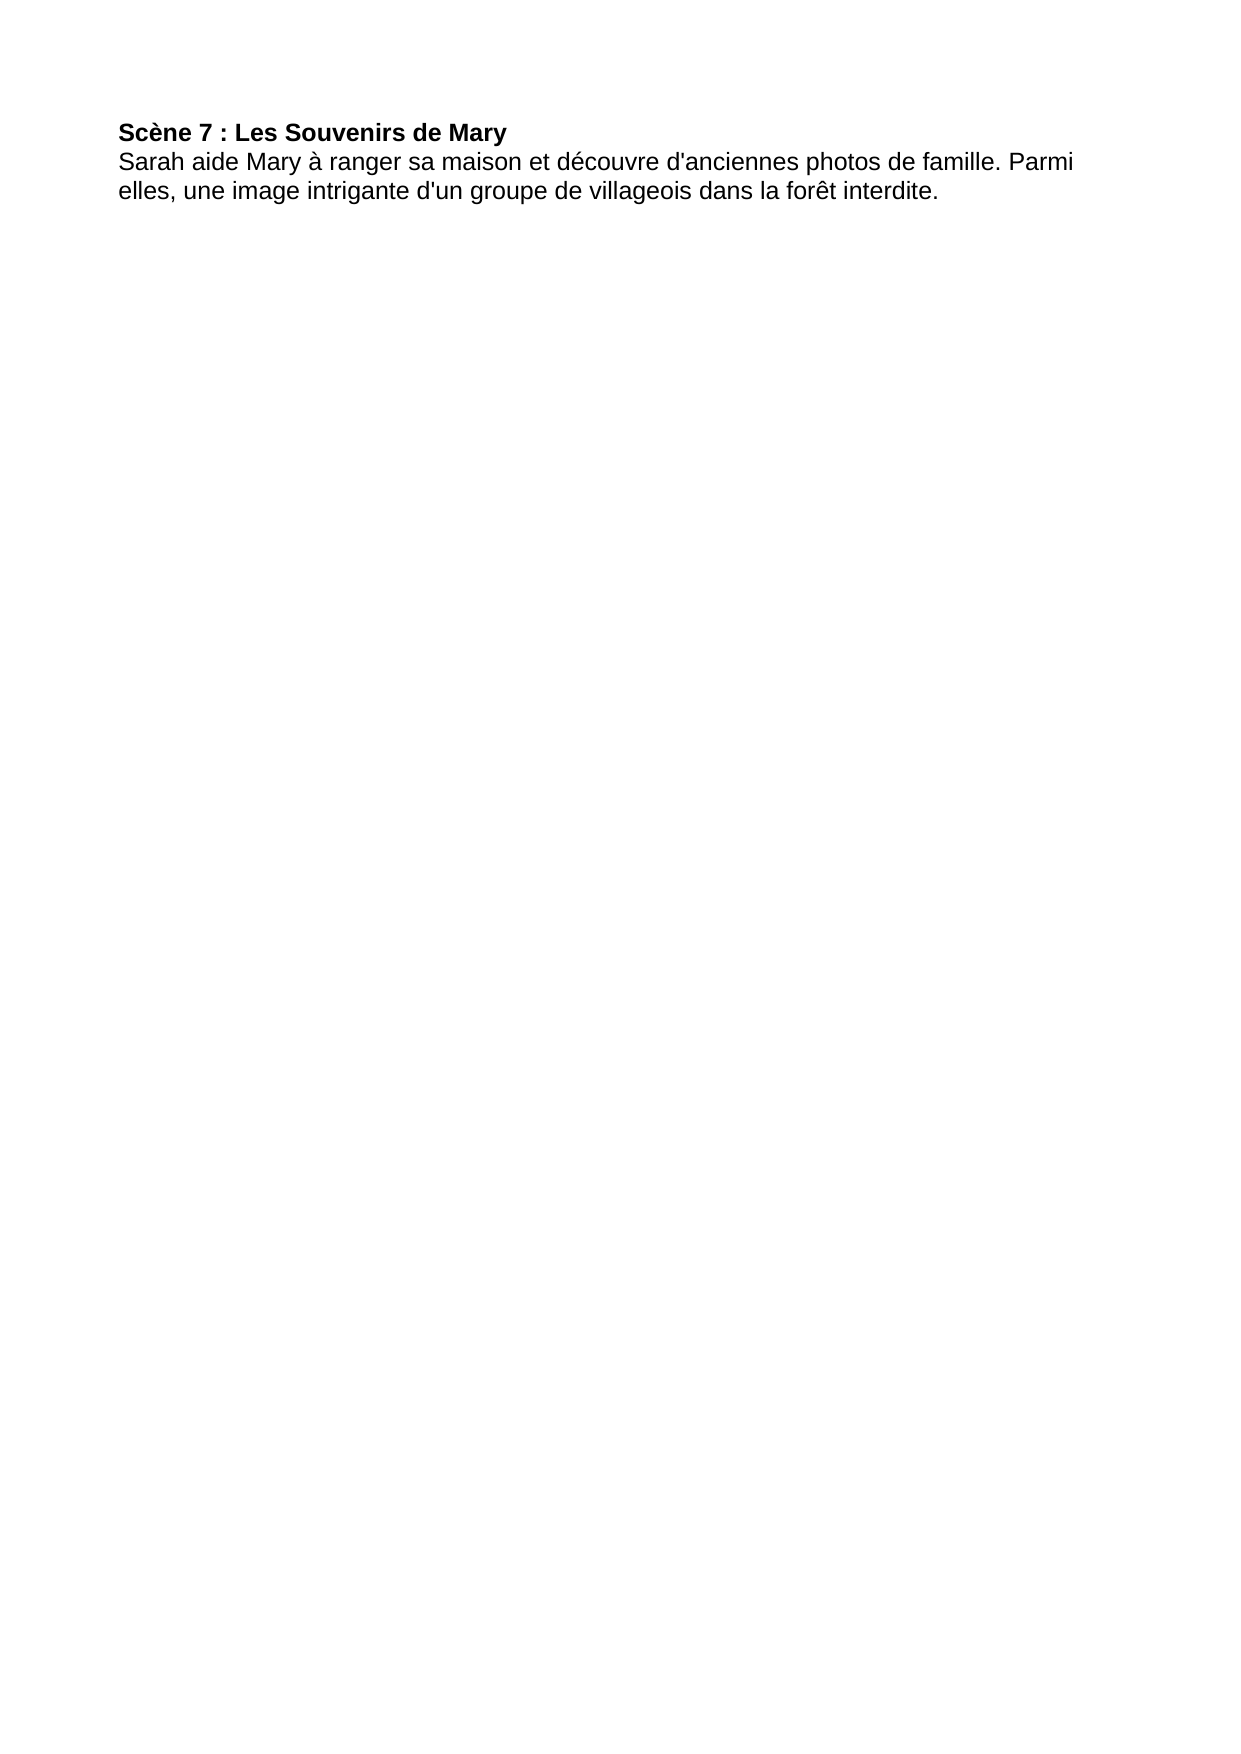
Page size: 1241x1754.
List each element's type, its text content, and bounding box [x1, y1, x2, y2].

text Sarah aide Mary à ranger sa maison et découvre d'anciennes photos de famille. Parmi elles, une image intrigante d'un groupe de villageois dans la forêt interdite. [118, 147, 1122, 204]
text Scène 7 : Les Souvenirs de Mary [118, 118, 1122, 147]
